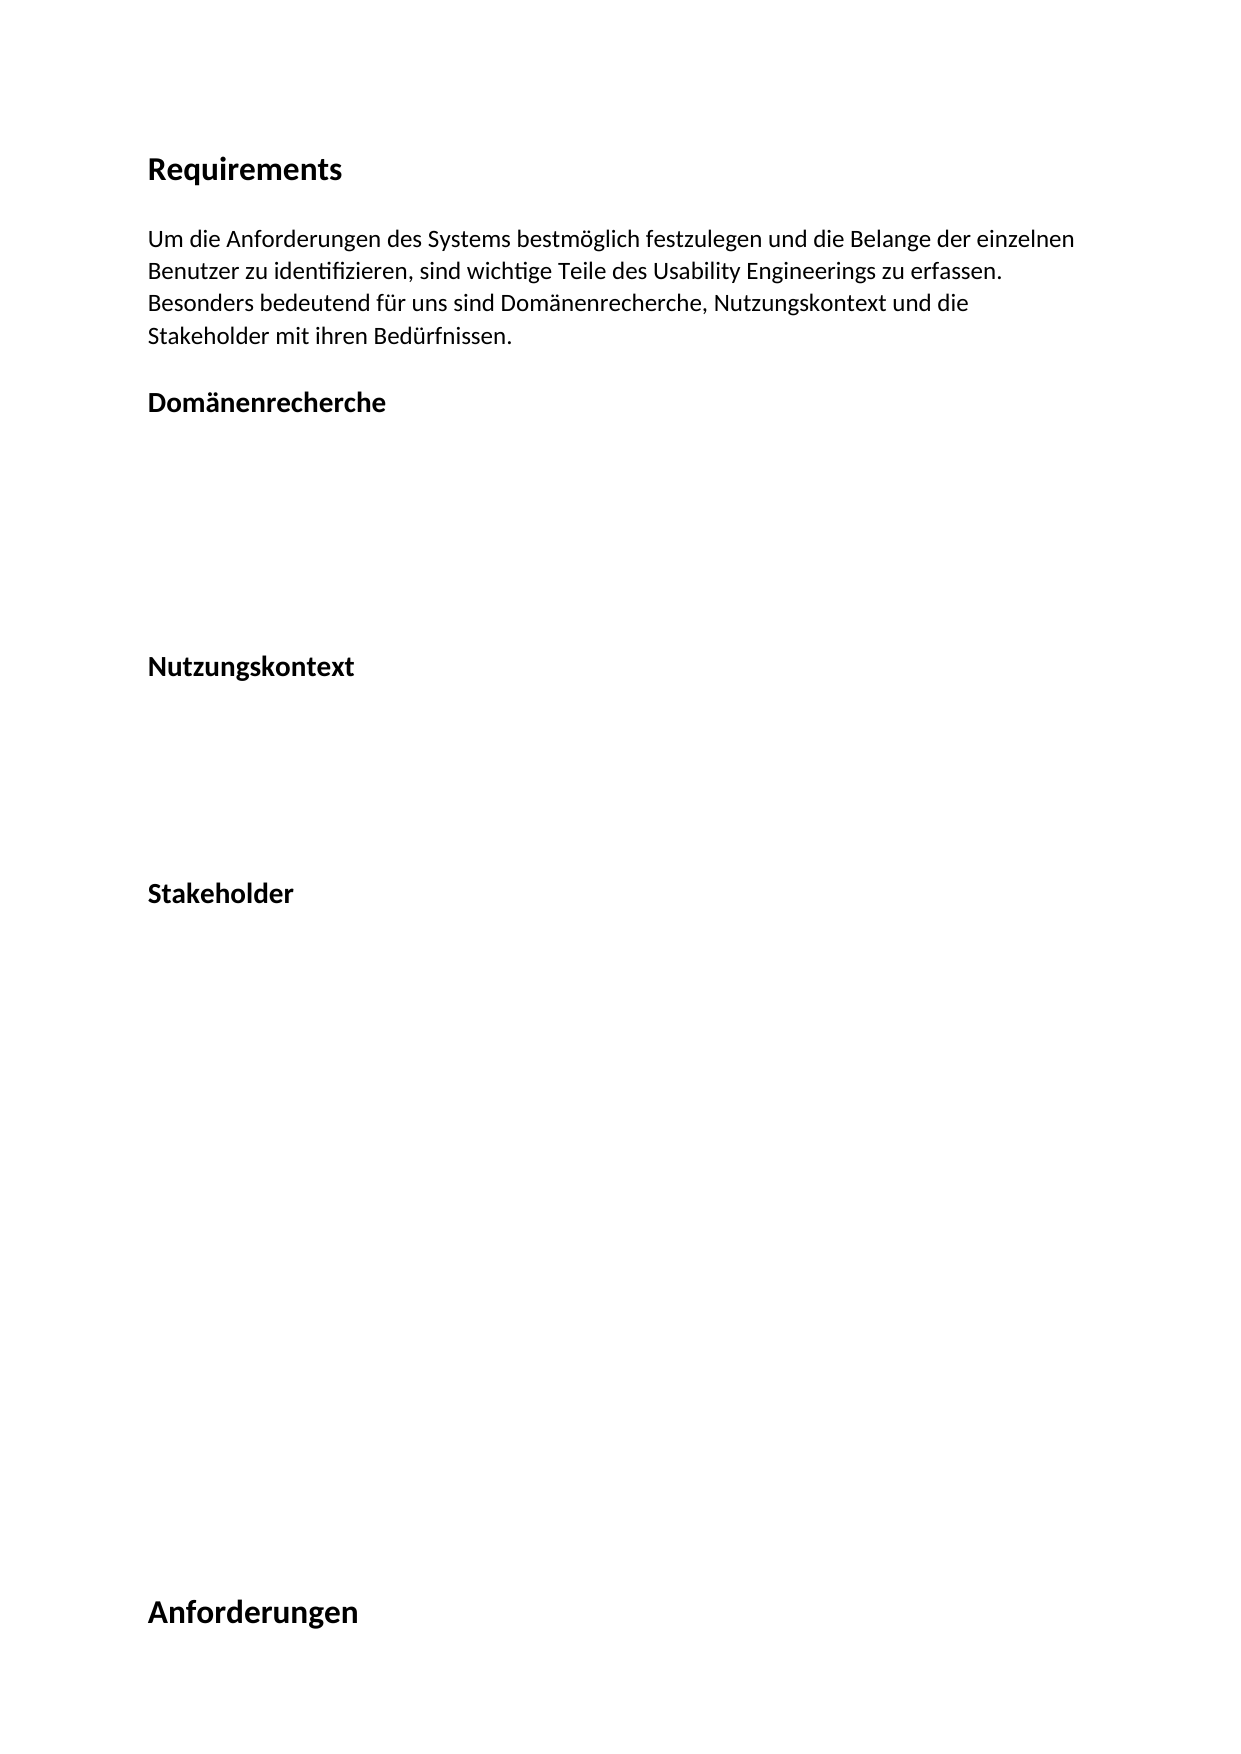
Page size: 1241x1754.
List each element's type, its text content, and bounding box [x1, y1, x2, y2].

text Domänenrecherche [148, 384, 1093, 420]
text Nutzungskontext [148, 648, 1093, 684]
text Anforderungen [148, 1591, 1093, 1632]
text Um die Anforderungen des Systems bestmöglich festzulegen und die Belange der einzelnen Benutzer zu identiﬁzieren, sind wichtige Teile des Usability Engineerings zu erfassen. Besonders bedeutend für uns sind Domänenrecherche, Nutzungskontext und die Stakeholder mit ihren Bedürfnissen. [148, 223, 1093, 350]
text Requirements [148, 148, 1093, 188]
text Stakeholder [148, 875, 1093, 910]
